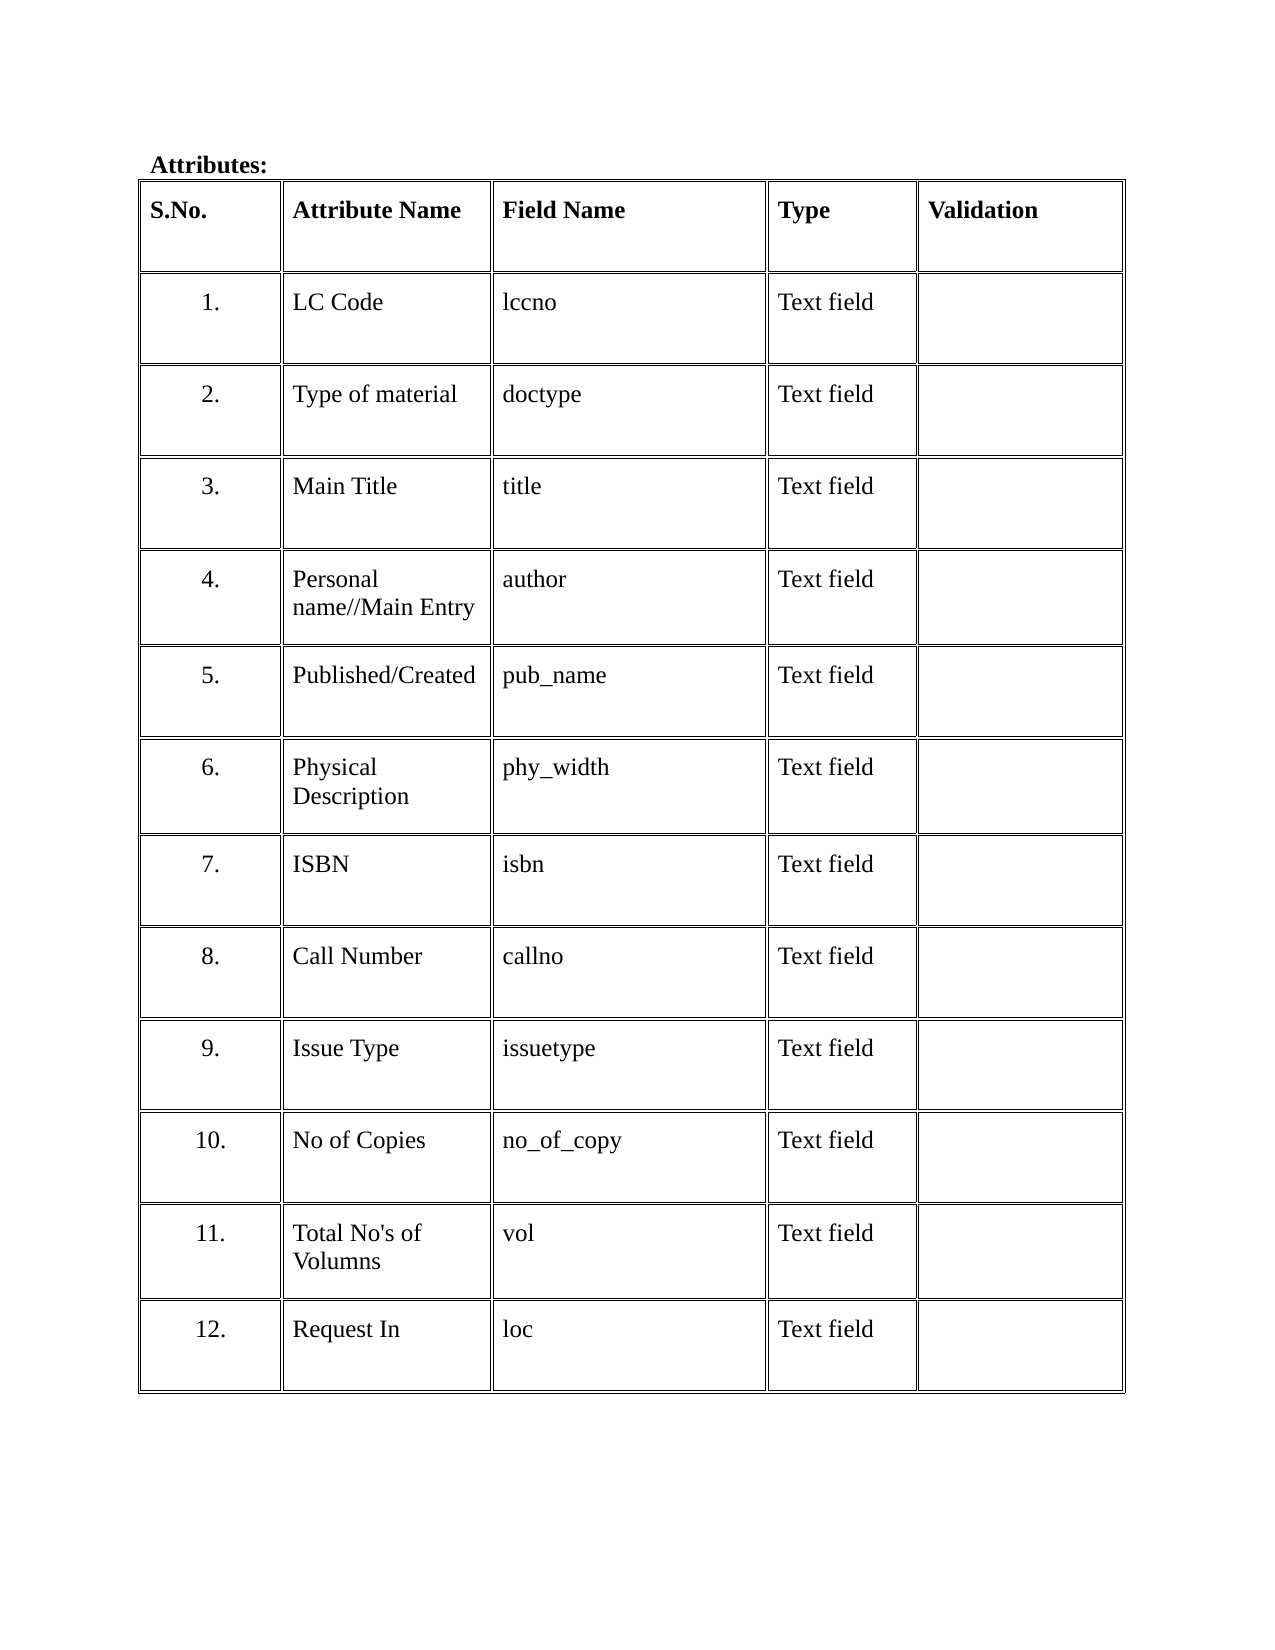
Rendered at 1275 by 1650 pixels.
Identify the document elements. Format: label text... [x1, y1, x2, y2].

table_cell Physical Description [284, 740, 490, 833]
table_cell 1. [141, 274, 280, 363]
table_cell No of Copies [284, 1113, 490, 1202]
table_cell callno [494, 928, 765, 1017]
table_cell [919, 1021, 1122, 1109]
table_cell 6. [141, 740, 280, 833]
table_cell Personal name//Main Entry [284, 551, 490, 644]
table_cell author [494, 551, 765, 644]
table_cell [919, 647, 1122, 736]
table_cell 12. [141, 1301, 280, 1390]
table_cell Text field [769, 366, 916, 455]
table_cell 10. [141, 1113, 280, 1202]
table_cell Text field [769, 551, 916, 644]
table_cell [919, 1301, 1122, 1390]
table_cell loc [494, 1301, 765, 1390]
table_cell 3. [141, 459, 280, 547]
table_header Attribute Name [284, 182, 490, 271]
table_cell ISBN [284, 836, 490, 925]
table_cell isbn [494, 836, 765, 925]
table_header S.No. [141, 182, 280, 271]
table_cell [919, 459, 1122, 547]
table_cell [919, 1205, 1122, 1298]
table_header Validation [919, 182, 1122, 271]
table_cell Text field [769, 1205, 916, 1298]
table_cell pub_name [494, 647, 765, 736]
table_cell 4. [141, 551, 280, 644]
table_cell Issue Type [284, 1021, 490, 1109]
table_cell Published/Created [284, 647, 490, 736]
table_cell [919, 928, 1122, 1017]
table_cell Text field [769, 928, 916, 1017]
table_cell Call Number [284, 928, 490, 1017]
table_cell Text field [769, 647, 916, 736]
table_cell 5. [141, 647, 280, 736]
text Attributes: [150, 150, 1125, 179]
table_cell Text field [769, 459, 916, 547]
table_cell [919, 274, 1122, 363]
table_cell [919, 836, 1122, 925]
table_cell doctype [494, 366, 765, 455]
table_cell 7. [141, 836, 280, 925]
table_cell [919, 551, 1122, 644]
table_cell vol [494, 1205, 765, 1298]
table_cell LC Code [284, 274, 490, 363]
table_cell Text field [769, 836, 916, 925]
table_cell [919, 1113, 1122, 1202]
table_header Type [769, 182, 916, 271]
table_cell Main Title [284, 459, 490, 547]
table_cell lccno [494, 274, 765, 363]
table_cell 9. [141, 1021, 280, 1109]
table_cell 8. [141, 928, 280, 1017]
table_cell Type of material [284, 366, 490, 455]
table_cell issuetype [494, 1021, 765, 1109]
table_cell 11. [141, 1205, 280, 1298]
table_cell Text field [769, 1021, 916, 1109]
table_cell title [494, 459, 765, 547]
table_cell [919, 740, 1122, 833]
table_cell no_of_copy [494, 1113, 765, 1202]
table_cell Text field [769, 1301, 916, 1390]
table_header Field Name [494, 182, 765, 271]
table_cell Text field [769, 274, 916, 363]
table_cell Text field [769, 740, 916, 833]
table_cell phy_width [494, 740, 765, 833]
table_cell Text field [769, 1113, 916, 1202]
table_cell Total No's of Volumns [284, 1205, 490, 1298]
table_cell [919, 366, 1122, 455]
table_cell Request In [284, 1301, 490, 1390]
table_cell 2. [141, 366, 280, 455]
